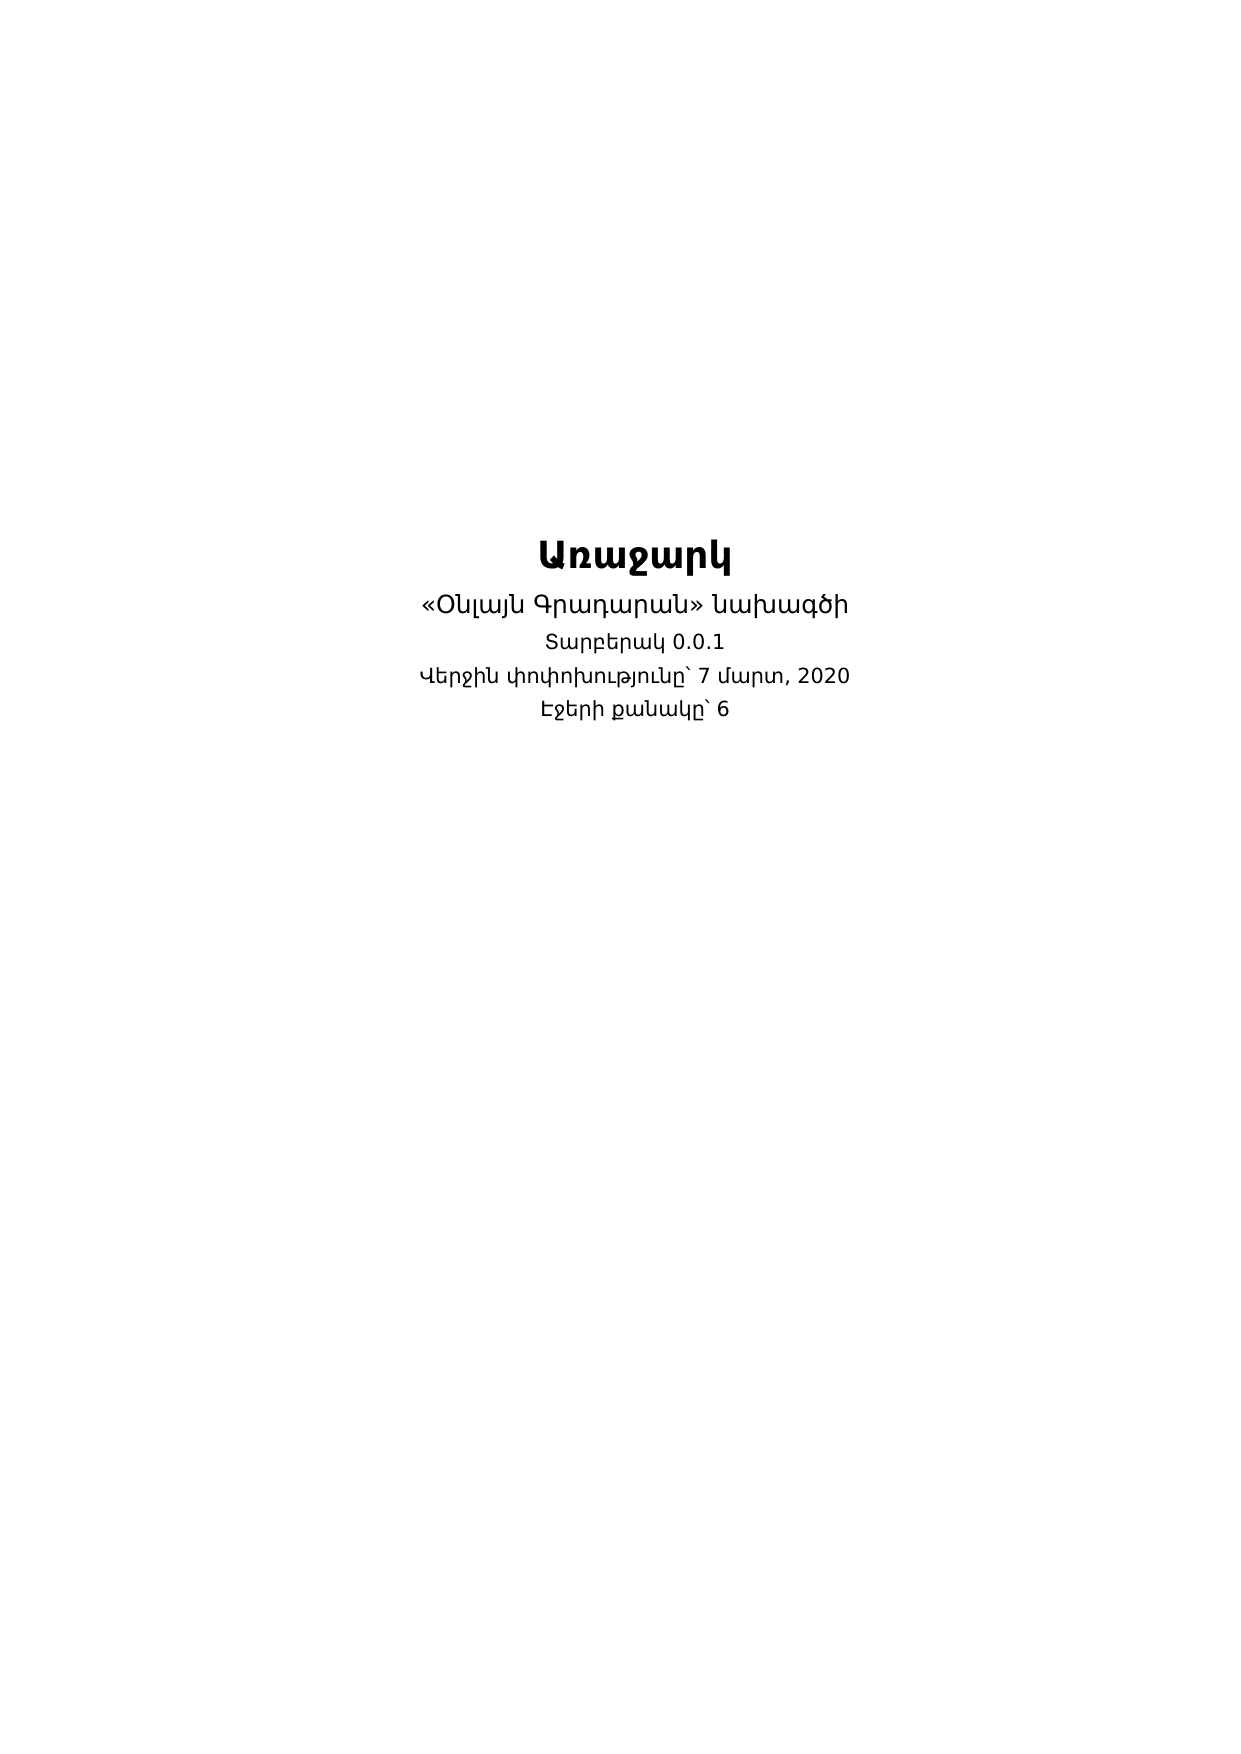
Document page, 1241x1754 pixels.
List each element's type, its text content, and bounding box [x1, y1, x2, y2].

text Տարբերակ 0.0.1 [148, 630, 1122, 654]
text Էջերի քանակը՝ 6 [148, 697, 1122, 722]
text «Օնլայն Գրադարան» նախագծի [148, 590, 1122, 619]
text Վերջին փոփոխությունը՝ 7 մարտ, 2020 [148, 664, 1122, 688]
title Առաջարկ [148, 534, 1122, 578]
